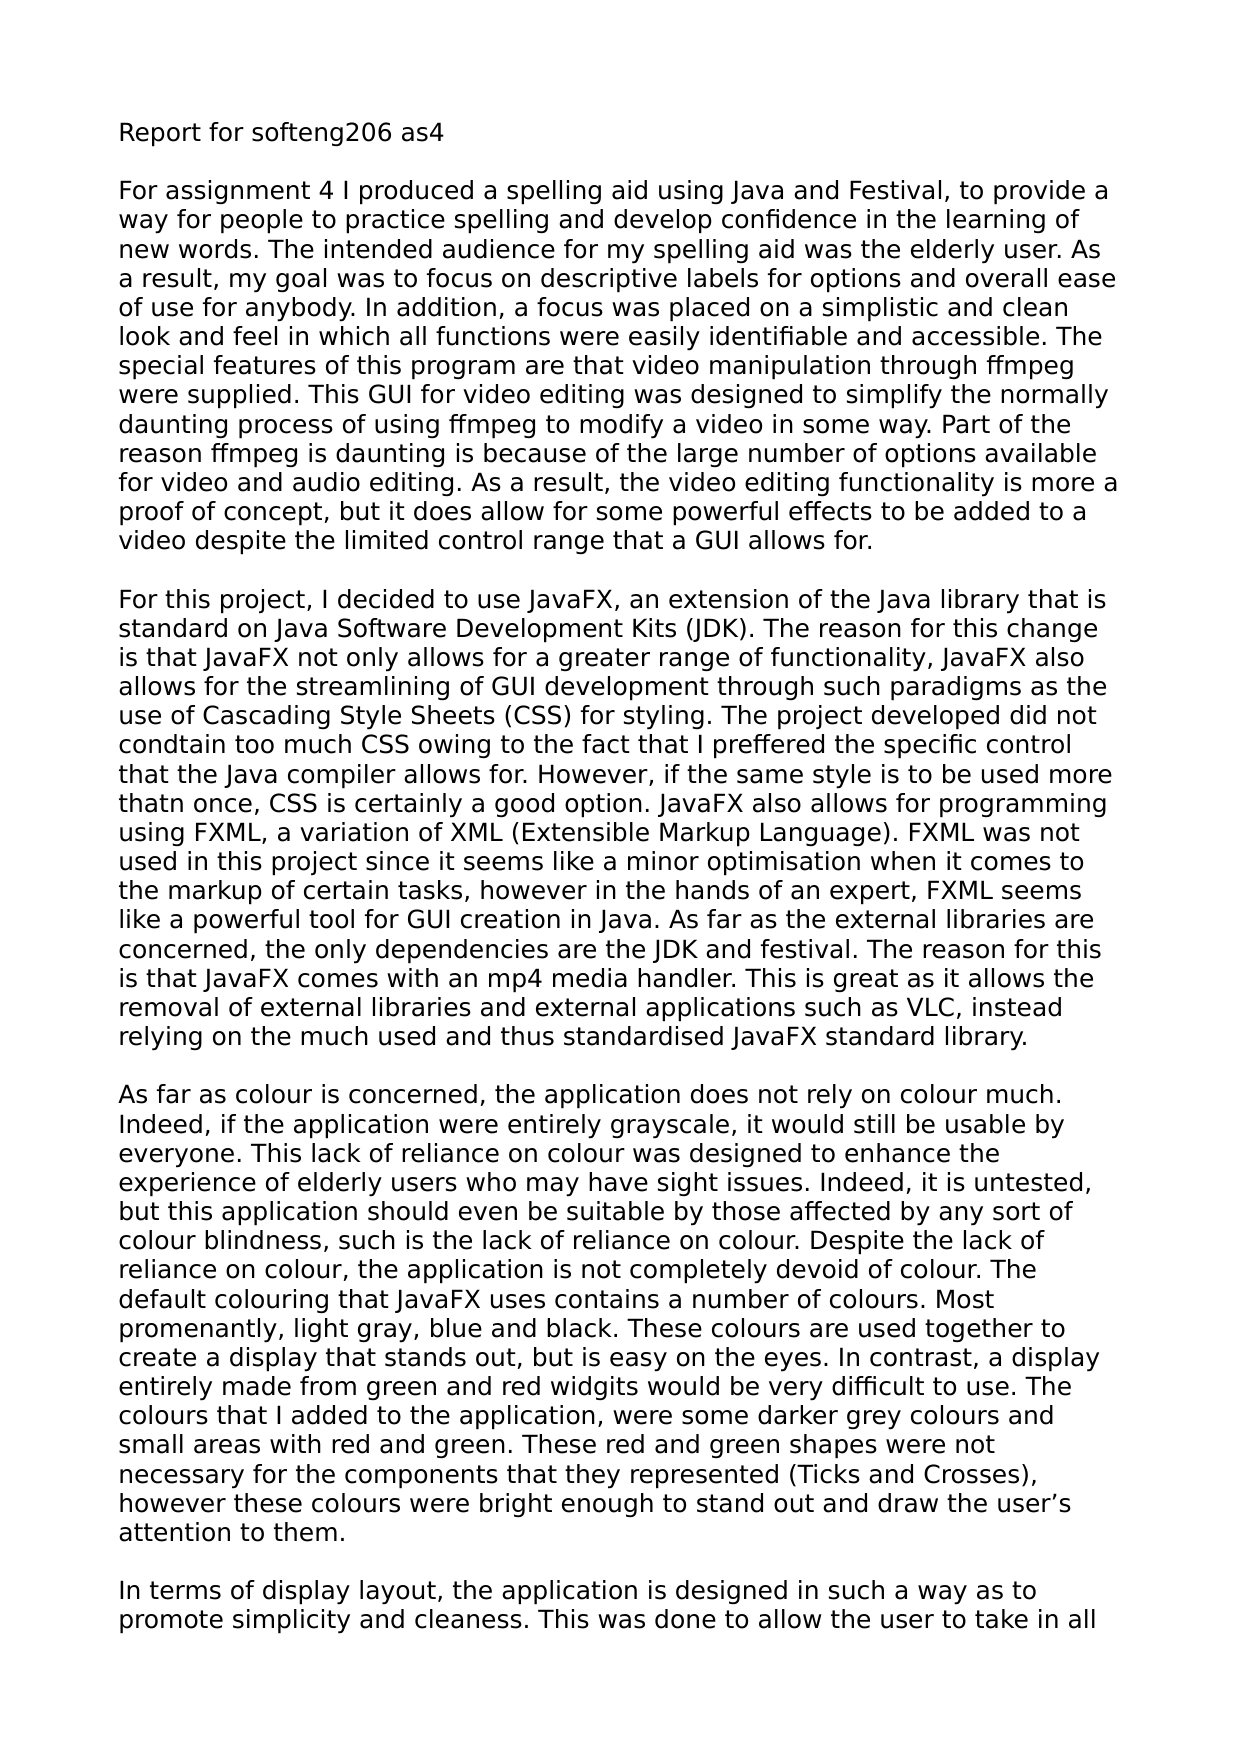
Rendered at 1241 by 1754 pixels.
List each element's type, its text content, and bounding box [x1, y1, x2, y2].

text For assignment 4 I produced a spelling aid using Java and Festival, to provide a way for people to practice spelling and develop confidence in the learning of new words. The intended audience for my spelling aid was the elderly user. As a result, my goal was to focus on descriptive labels for options and overall ease of use for anybody. In addition, a focus was placed on a simplistic and clean look and feel in which all functions were easily identifiable and accessible. The special features of this program are that video manipulation through ffmpeg were supplied. This GUI for video editing was designed to simplify the normally daunting process of using ffmpeg to modify a video in some way. Part of the reason ffmpeg is daunting is because of the large number of options available for video and audio editing. As a result, the video editing functionality is more a proof of concept, but it does allow for some powerful effects to be added to a video despite the limited control range that a GUI allows for. [118, 176, 1122, 556]
text As far as colour is concerned, the application does not rely on colour much. Indeed, if the application were entirely grayscale, it would still be usable by everyone. This lack of reliance on colour was designed to enhance the experience of elderly users who may have sight issues. Indeed, it is untested, but this application should even be suitable by those affected by any sort of colour blindness, such is the lack of reliance on colour. Despite the lack of reliance on colour, the application is not completely devoid of colour. The default colouring that JavaFX uses contains a number of colours. Most promenantly, light gray, blue and black. These colours are used together to create a display that stands out, but is easy on the eyes. In contrast, a display entirely made from green and red widgits would be very difficult to use. The colours that I added to the application, were some darker grey colours and small areas with red and green. These red and green shapes were not necessary for the components that they represented (Ticks and Crosses), however these colours were bright enough to stand out and draw the user’s attention to them. [118, 1081, 1122, 1547]
text In terms of display layout, the application is designed in such a way as to promote simplicity and cleaness. This was done to allow the user to take in all [118, 1576, 1122, 1635]
text Report for softeng206 as4 [118, 118, 1122, 147]
text For this project, I decided to use JavaFX, an extension of the Java library that is standard on Java Software Development Kits (JDK). The reason for this change is that JavaFX not only allows for a greater range of functionality, JavaFX also allows for the streamlining of GUI development through such paradigms as the use of Cascading Style Sheets (CSS) for styling. The project developed did not condtain too much CSS owing to the fact that I preffered the specific control that the Java compiler allows for. However, if the same style is to be used more thatn once, CSS is certainly a good option. JavaFX also allows for programming using FXML, a variation of XML (Extensible Markup Language). FXML was not used in this project since it seems like a minor optimisation when it comes to the markup of certain tasks, however in the hands of an expert, FXML seems like a powerful tool for GUI creation in Java. As far as the external libraries are concerned, the only dependencies are the JDK and festival. The reason for this is that JavaFX comes with an mp4 media handler. This is great as it allows the removal of external libraries and external applications such as VLC, instead relying on the much used and thus standardised JavaFX standard library. [118, 585, 1122, 1051]
